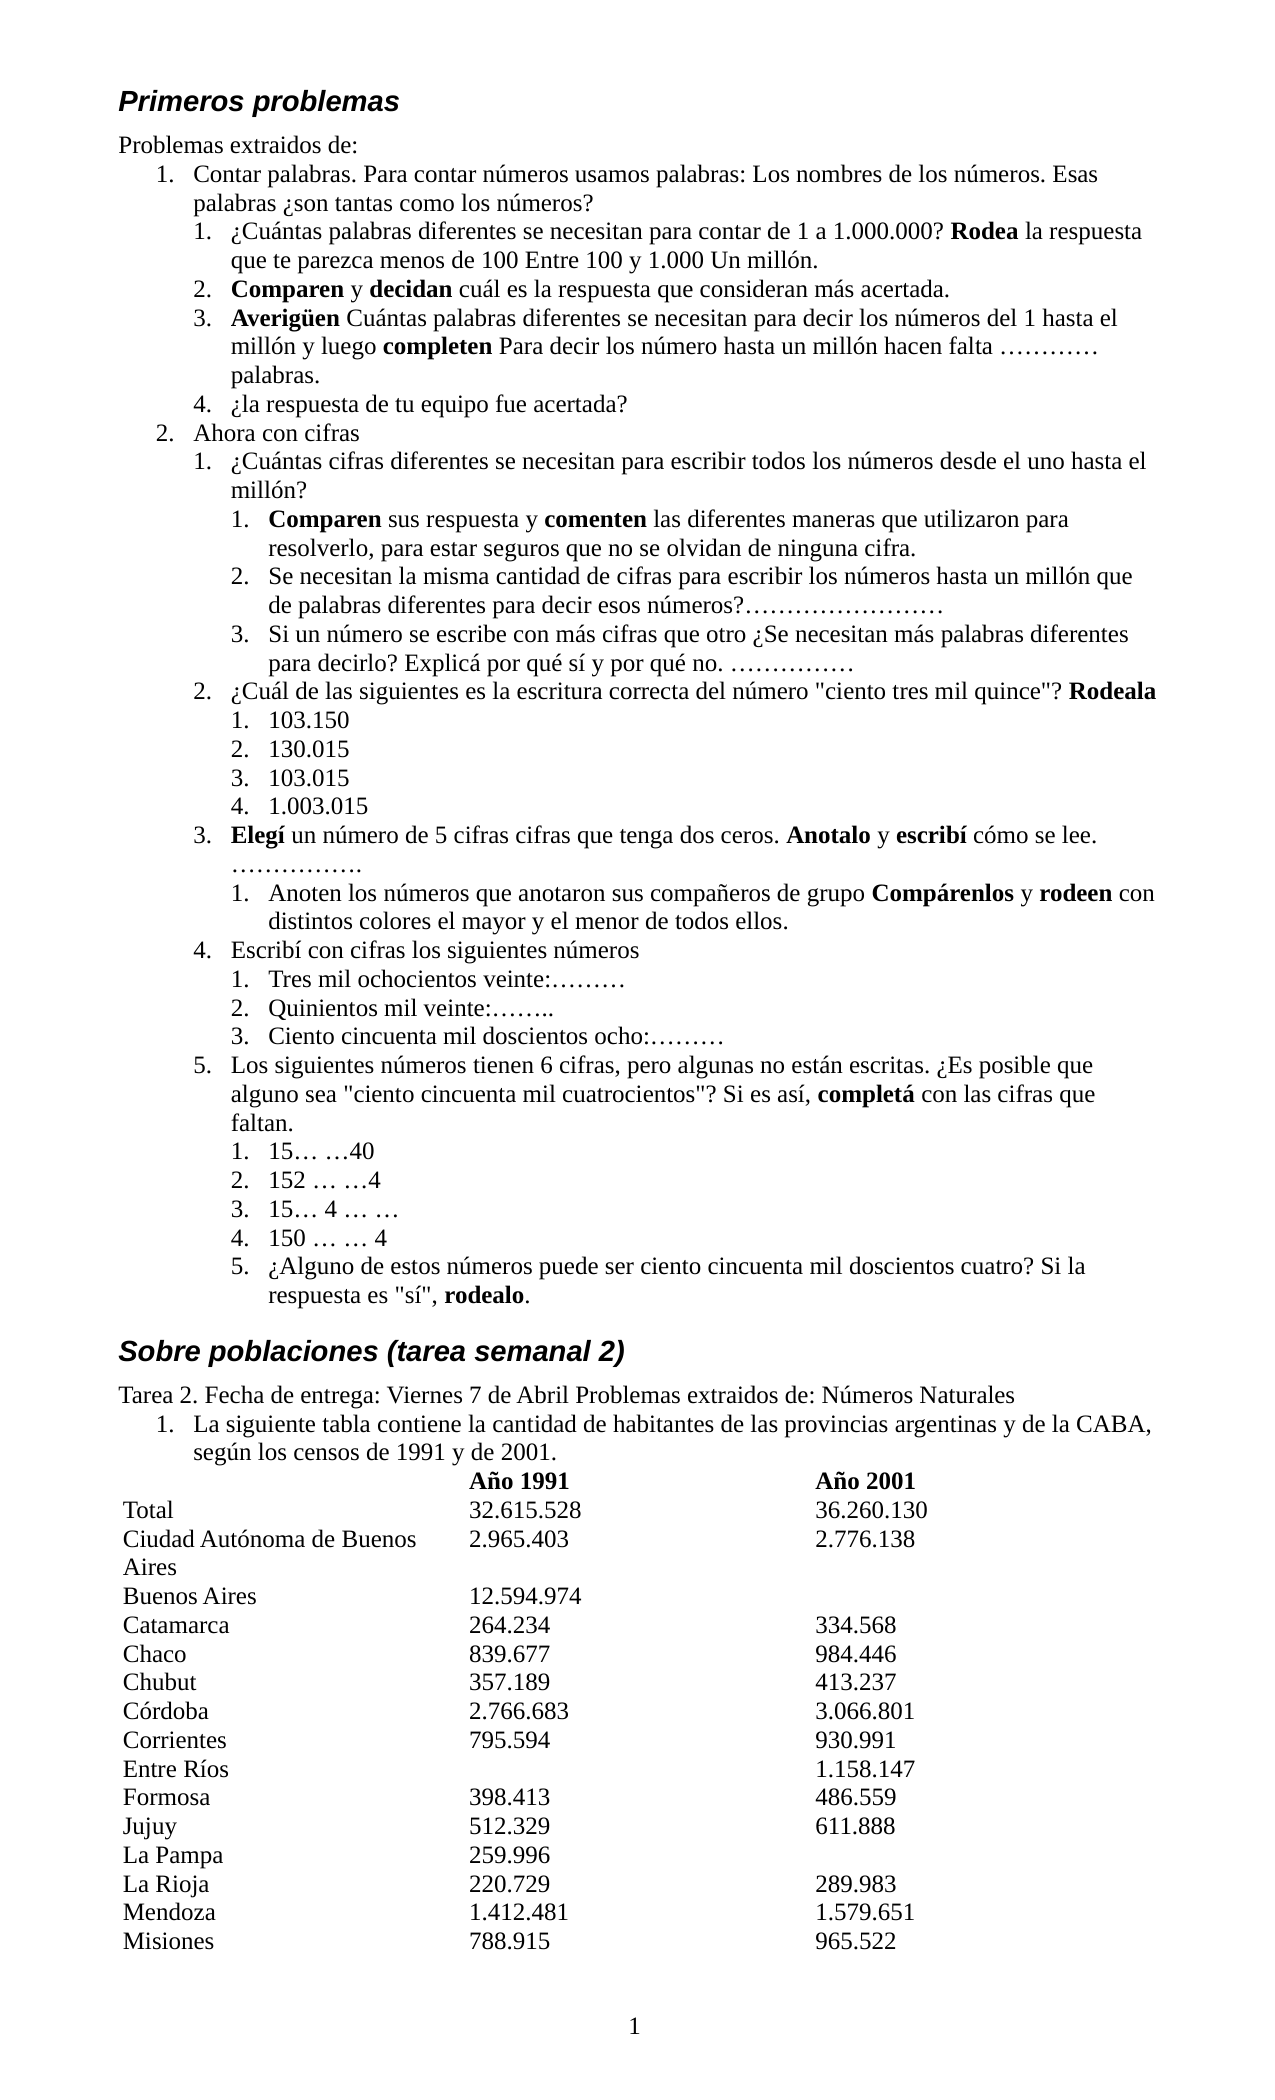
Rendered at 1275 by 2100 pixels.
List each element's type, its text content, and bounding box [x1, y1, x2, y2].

list ¿Alguno de estos números puede ser ciento cincuenta mil doscientos cuatro? Si la respuesta es "sí", rodealo. [231, 1251, 1157, 1309]
table_cell 2.766.683 [464, 1696, 811, 1725]
table_cell 795.594 [464, 1725, 811, 1754]
list Quinientos mil veinte:…….. [231, 993, 1157, 1021]
list Comparen sus respuesta y comenten las diferentes maneras que utilizaron para resolverlo, para estar seguros que no se olvidan de ninguna cifra. [231, 504, 1157, 561]
table_cell La Rioja [118, 1869, 464, 1897]
table_cell Formosa [118, 1783, 464, 1811]
text Problemas extraidos de: [118, 130, 1157, 159]
table_cell 1.412.481 [464, 1898, 811, 1926]
table_cell [811, 1581, 1157, 1610]
subtitle Sobre poblaciones (tarea semanal 2) [118, 1334, 1157, 1367]
table_cell 398.413 [464, 1783, 811, 1811]
table_cell 839.677 [464, 1639, 811, 1667]
table_cell Misiones [118, 1926, 464, 1955]
list 150 … … 4 [231, 1223, 1157, 1251]
table_cell La Pampa [118, 1840, 464, 1869]
list 1.003.015 [231, 791, 1157, 820]
table_cell 1.158.147 [811, 1754, 1157, 1782]
table_cell Mendoza [118, 1898, 464, 1926]
list ¿la respuesta de tu equipo fue acertada? [193, 389, 1157, 418]
table_cell Córdoba [118, 1696, 464, 1725]
table_cell 930.991 [811, 1725, 1157, 1754]
list Tres mil ochocientos veinte:……… [231, 964, 1157, 993]
list Si un número se escribe con más cifras que otro ¿Se necesitan más palabras diferentes para decirlo? Explicá por qué sí y por qué no. …………… [231, 619, 1157, 676]
list Escribí con cifras los siguientes números [193, 935, 1157, 964]
table_cell 965.522 [811, 1926, 1157, 1955]
table_cell Corrientes [118, 1725, 464, 1754]
table_cell Entre Ríos [118, 1754, 464, 1782]
list 15… 4 … … [231, 1194, 1157, 1223]
list Ahora con cifras [156, 418, 1157, 446]
text Tarea 2. Fecha de entrega: Viernes 7 de Abril Problemas extraidos de: Números Naturales [118, 1380, 1157, 1409]
table_cell 259.996 [464, 1840, 811, 1869]
table_cell 220.729 [464, 1869, 811, 1897]
list Contar palabras. Para contar números usamos palabras: Los nombres de los números. Esas palabras ¿son tantas como los números? [156, 159, 1157, 216]
list 130.015 [231, 734, 1157, 763]
table_cell 36.260.130 [811, 1495, 1157, 1524]
table_cell Jujuy [118, 1811, 464, 1840]
table_cell 32.615.528 [464, 1495, 811, 1524]
list Averigüen Cuántas palabras diferentes se necesitan para decir los números del 1 hasta el millón y luego completen Para decir los número hasta un millón hacen falta ………… palabras. [193, 303, 1157, 389]
table_cell [464, 1754, 811, 1782]
table_cell Total [118, 1495, 464, 1524]
list Elegí un número de 5 cifras cifras que tenga dos ceros. Anotalo y escribí cómo se lee. ……………. [193, 820, 1157, 878]
list 103.015 [231, 763, 1157, 791]
table_cell 2.965.403 [464, 1524, 811, 1581]
list ¿Cuál de las siguientes es la escritura correcta del número "ciento tres mil quince"? Rodeala [193, 676, 1157, 705]
table_header Año 2001 [811, 1466, 1157, 1495]
table_cell 984.446 [811, 1639, 1157, 1667]
table_cell 289.983 [811, 1869, 1157, 1897]
table_cell 512.329 [464, 1811, 811, 1840]
table_header [118, 1466, 464, 1495]
table_cell 413.237 [811, 1668, 1157, 1696]
list ¿Cuántas cifras diferentes se necesitan para escribir todos los números desde el uno hasta el millón? [193, 446, 1157, 504]
table_cell 264.234 [464, 1610, 811, 1639]
list Los siguientes números tienen 6 cifras, pero algunas no están escritas. ¿Es posible que alguno sea "ciento cincuenta mil cuatrocientos"? Si es así, completá con las cifras que faltan. [193, 1050, 1157, 1136]
list 103.150 [231, 705, 1157, 734]
table_cell 486.559 [811, 1783, 1157, 1811]
table_cell Chaco [118, 1639, 464, 1667]
table_cell 334.568 [811, 1610, 1157, 1639]
list Se necesitan la misma cantidad de cifras para escribir los números hasta un millón que de palabras diferentes para decir esos números?…………………… [231, 561, 1157, 619]
subtitle Primeros problemas [118, 84, 1157, 118]
list 152 … …4 [231, 1165, 1157, 1194]
table_cell 357.189 [464, 1668, 811, 1696]
table_cell 1.579.651 [811, 1898, 1157, 1926]
table_cell Ciudad Autónoma de Buenos Aires [118, 1524, 464, 1581]
list 15… …40 [231, 1136, 1157, 1165]
list ¿Cuántas palabras diferentes se necesitan para contar de 1 a 1.000.000? Rodea la respuesta que te parezca menos de 100 Entre 100 y 1.000 Un millón. [193, 216, 1157, 274]
table_cell [811, 1840, 1157, 1869]
list Comparen y decidan cuál es la respuesta que consideran más acertada. [193, 274, 1157, 303]
list Anoten los números que anotaron sus compañeros de grupo Compárenlos y rodeen con distintos colores el mayor y el menor de todos ellos. [231, 878, 1157, 935]
table_cell Chubut [118, 1668, 464, 1696]
table_cell 2.776.138 [811, 1524, 1157, 1581]
table_header Año 1991 [464, 1466, 811, 1495]
table_cell 3.066.801 [811, 1696, 1157, 1725]
table_cell Buenos Aires [118, 1581, 464, 1610]
table_cell 788.915 [464, 1926, 811, 1955]
table_cell Catamarca [118, 1610, 464, 1639]
list Ciento cincuenta mil doscientos ocho:……… [231, 1021, 1157, 1050]
table_cell 611.888 [811, 1811, 1157, 1840]
list La siguiente tabla contiene la cantidad de habitantes de las provincias argentinas y de la CABA, según los censos de 1991 y de 2001. [156, 1409, 1157, 1466]
table_cell 12.594.974 [464, 1581, 811, 1610]
